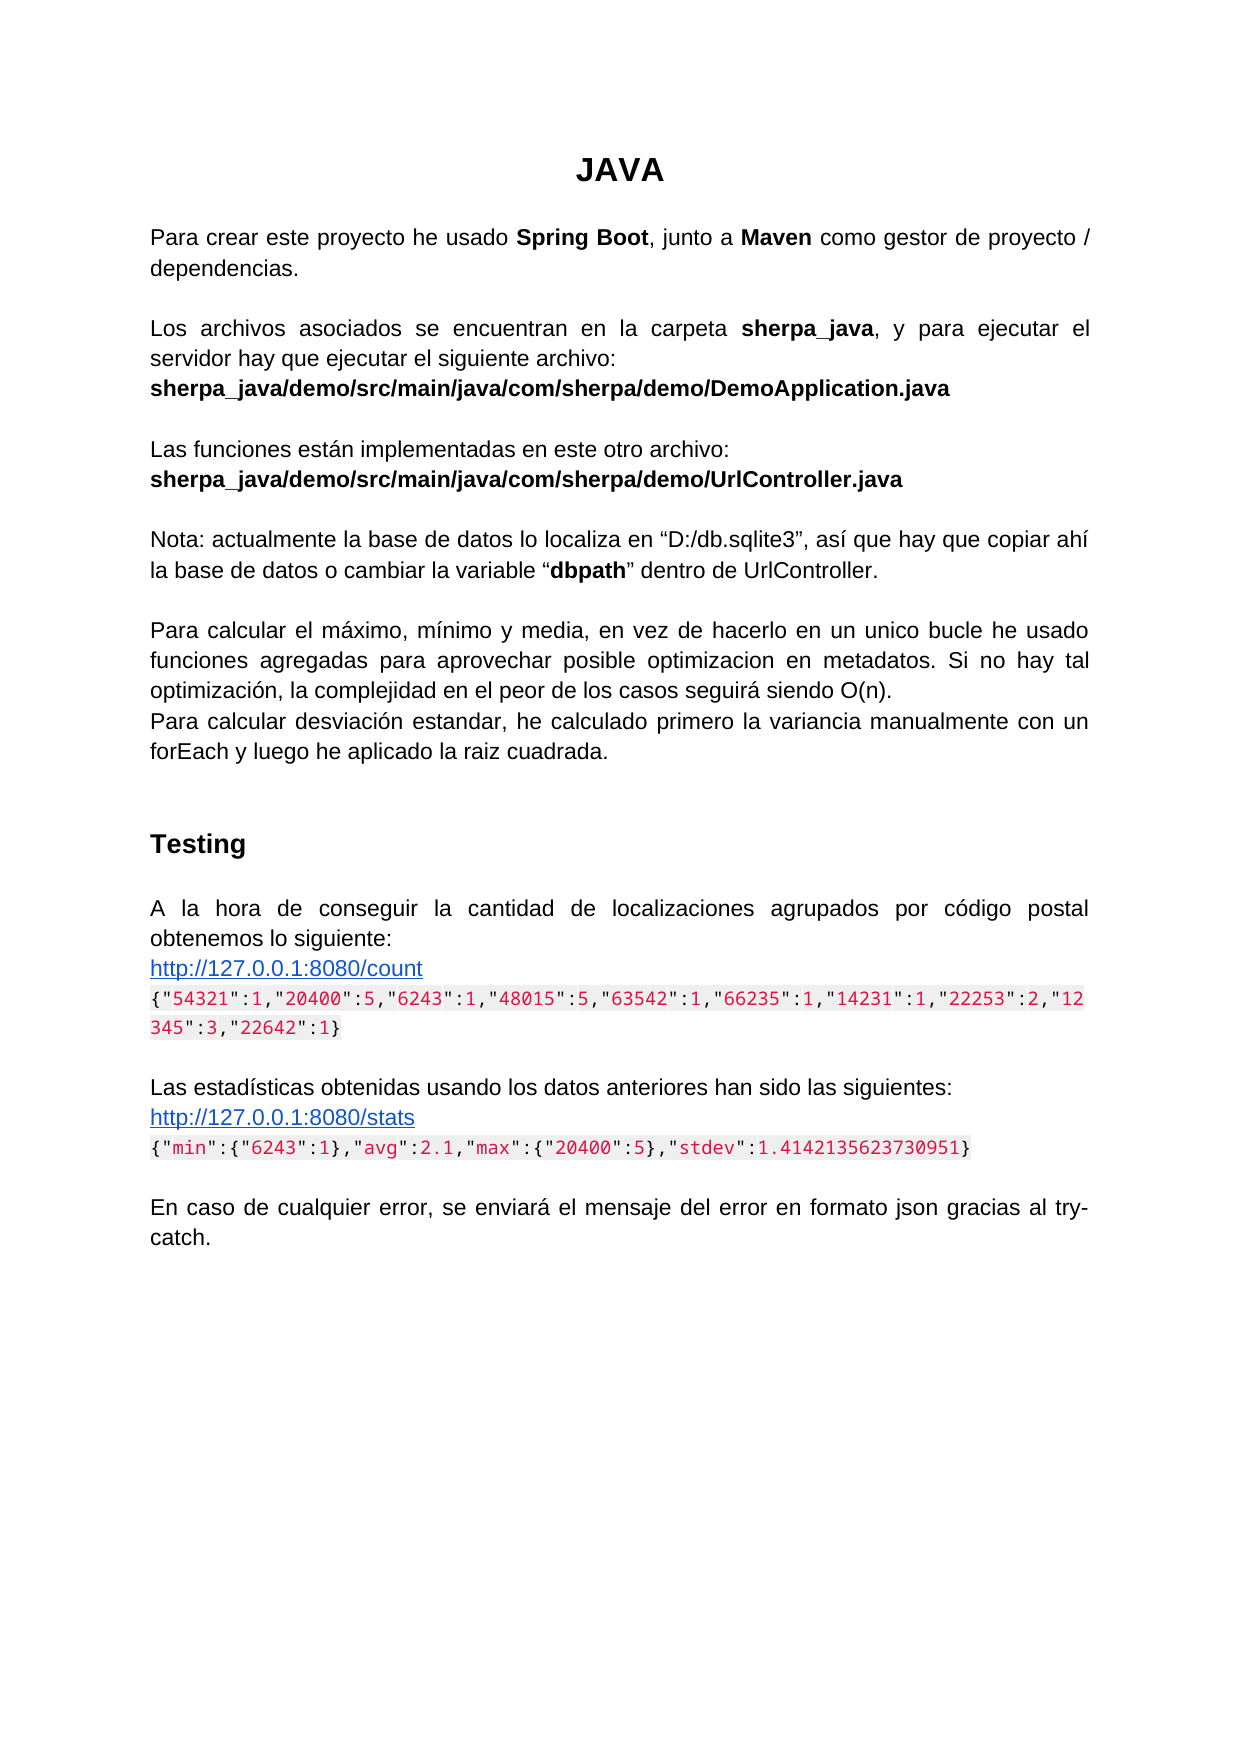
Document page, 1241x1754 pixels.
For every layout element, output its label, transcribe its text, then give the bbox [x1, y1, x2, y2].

text Para crear este proyecto he usado Spring Boot, junto a Maven como gestor de proyecto / dependencias. [150, 224, 1090, 281]
text Las estadísticas obtenidas usando los datos anteriores han sido las siguientes: [150, 1074, 1090, 1100]
text Testing [150, 828, 1090, 860]
text JAVA [150, 150, 1090, 188]
text En caso de cualquier error, se enviará el mensaje del error en formato json gracias al try-catch. [150, 1194, 1090, 1251]
text Para calcular desviación estandar, he calculado primero la variancia manualmente con un forEach y luego he aplicado la raiz cuadrada. [150, 708, 1090, 764]
text {"54321":1,"20400":5,"6243":1,"48015":5,"63542":1,"66235":1,"14231":1,"22253":2,"12345":3,"22642":1} [150, 985, 1090, 1040]
text http://127.0.0.1:8080/count [150, 955, 1090, 981]
text sherpa_java/demo/src/main/java/com/sherpa/demo/UrlController.java [150, 466, 1090, 492]
text A la hora de conseguir la cantidad de localizaciones agrupados por código postal obtenemos lo siguiente: [150, 895, 1090, 951]
text sherpa_java/demo/src/main/java/com/sherpa/demo/DemoApplication.java [150, 375, 1090, 402]
text {"min":{"6243":1},"avg":2.1,"max":{"20400":5},"stdev":1.4142135623730951} [150, 1134, 1090, 1160]
text Para calcular el máximo, mínimo y media, en vez de hacerlo en un unico bucle he usado funciones agregadas para aprovechar posible optimizacion en metadatos. Si no hay tal optimización, la complejidad en el peor de los casos seguirá siendo O(n). [150, 617, 1090, 704]
text Los archivos asociados se encuentran en la carpeta sherpa_java, y para ejecutar el servidor hay que ejecutar el siguiente archivo: [150, 315, 1090, 372]
text Nota: actualmente la base de datos lo localiza en “D:/db.sqlite3”, así que hay que copiar ahí la base de datos o cambiar la variable “dbpath” dentro de UrlController. [150, 526, 1090, 583]
text http://127.0.0.1:8080/stats [150, 1104, 1090, 1131]
text Las funciones están implementadas en este otro archivo: [150, 436, 1090, 462]
